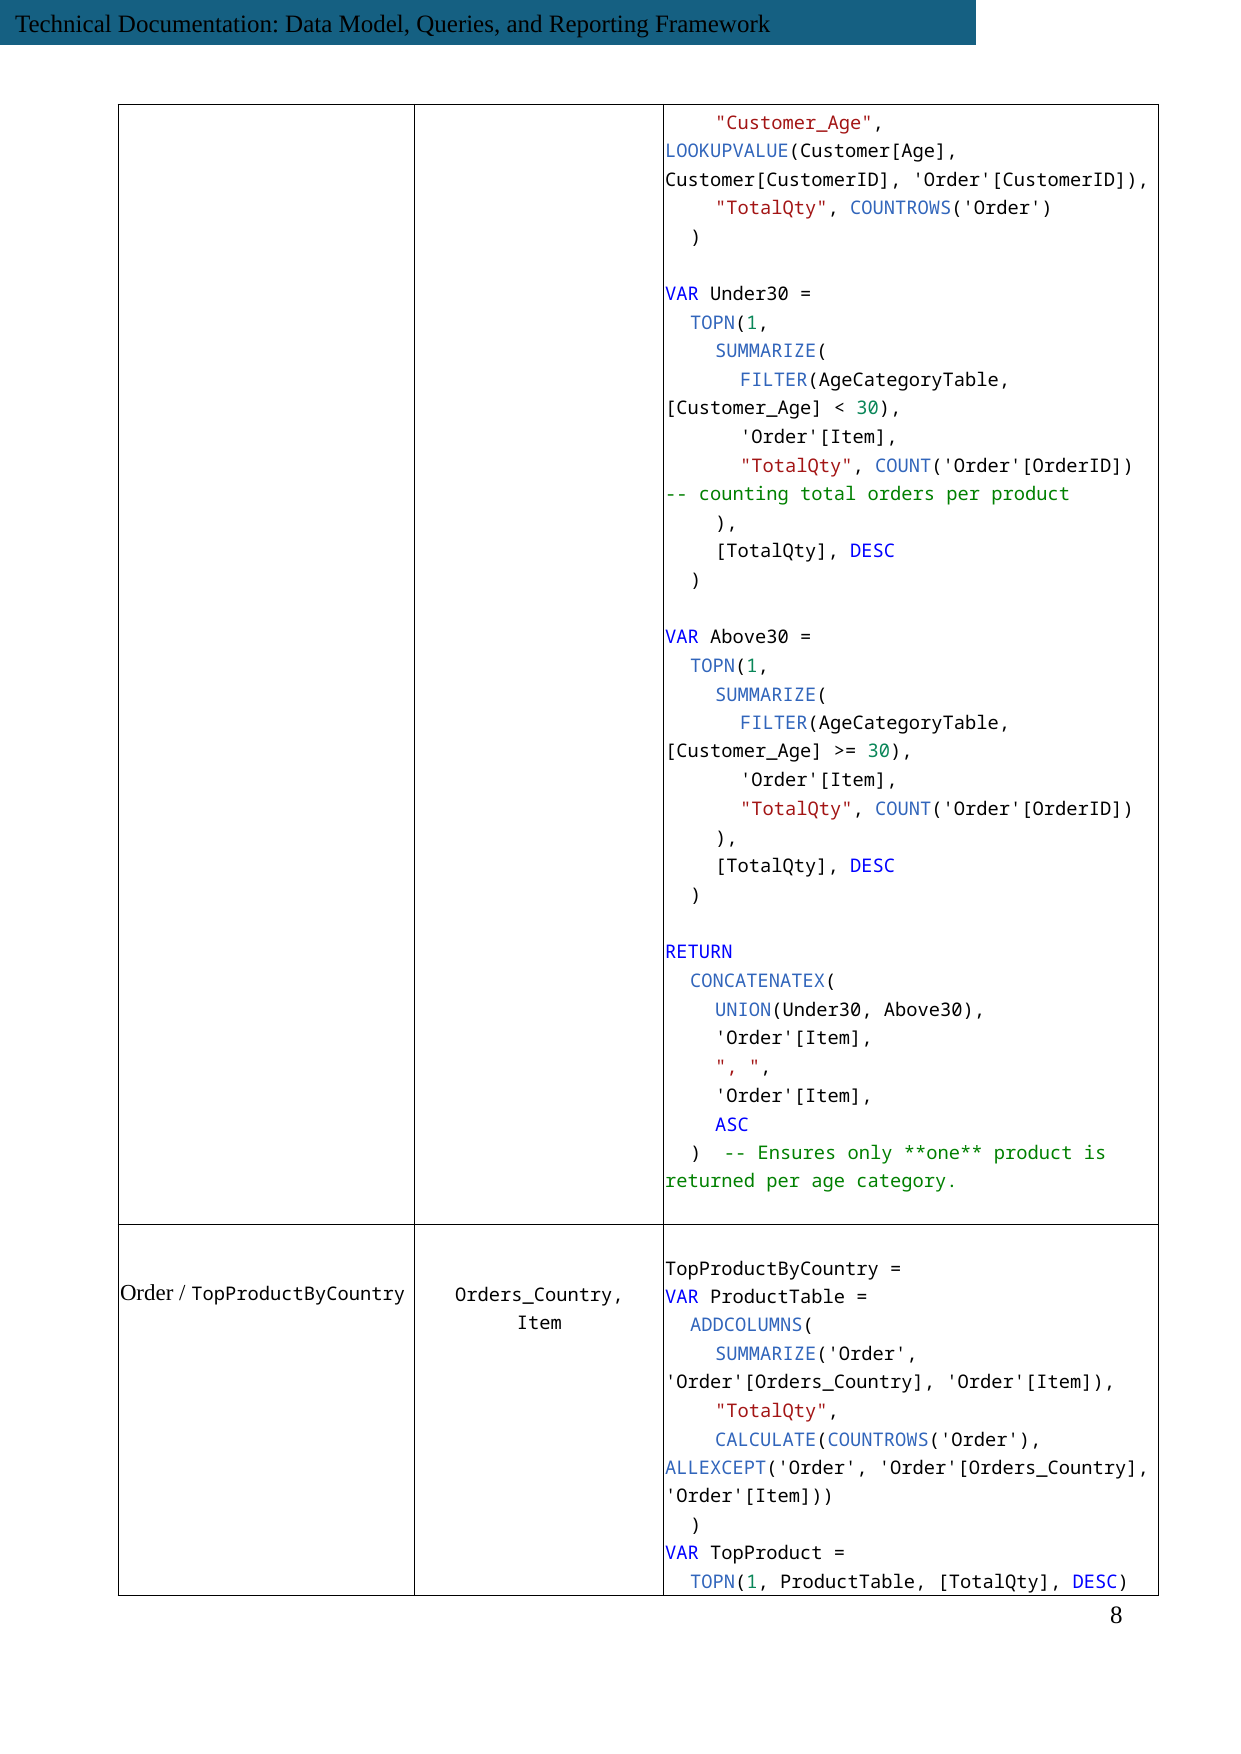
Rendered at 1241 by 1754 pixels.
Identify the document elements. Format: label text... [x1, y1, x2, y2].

table_cell "Customer_Age", LOOKUPVALUE(Customer[Age], Customer[CustomerID], 'Order'[CustomerID]), "TotalQty", COUNTROWS('Order') ) VAR Under30 = TOPN(1, SUMMARIZE( FILTER(AgeCategoryTable, [Customer_Age] < 30), 'Order'[Item], "TotalQty", COUNT('Order'[OrderID]) -- counting total orders per product ), [TotalQty], DESC ) VAR Above30 = TOPN(1, SUMMARIZE( FILTER(AgeCategoryTable, [Customer_Age] >= 30), 'Order'[Item], "TotalQty", COUNT('Order'[OrderID]) ), [TotalQty], DESC ) RETURN CONCATENATEX( UNION(Under30, Above30), 'Order'[Item], ", ", 'Order'[Item], ASC ) -- Ensures only **one** product is returned per age category. [664, 105, 1158, 1223]
table_cell [119, 105, 414, 1223]
table_cell Orders_Country, Item [415, 1225, 663, 1595]
table_cell TopProductByCountry = VAR ProductTable = ADDCOLUMNS( SUMMARIZE('Order', 'Order'[Orders_Country], 'Order'[Item]), "TotalQty", CALCULATE(COUNTROWS('Order'), ALLEXCEPT('Order', 'Order'[Orders_Country], 'Order'[Item])) ) VAR TopProduct = TOPN(1, ProductTable, [TotalQty], DESC) [664, 1225, 1158, 1595]
table_cell Order / TopProductByCountry [119, 1225, 414, 1595]
table_cell [415, 105, 663, 1223]
